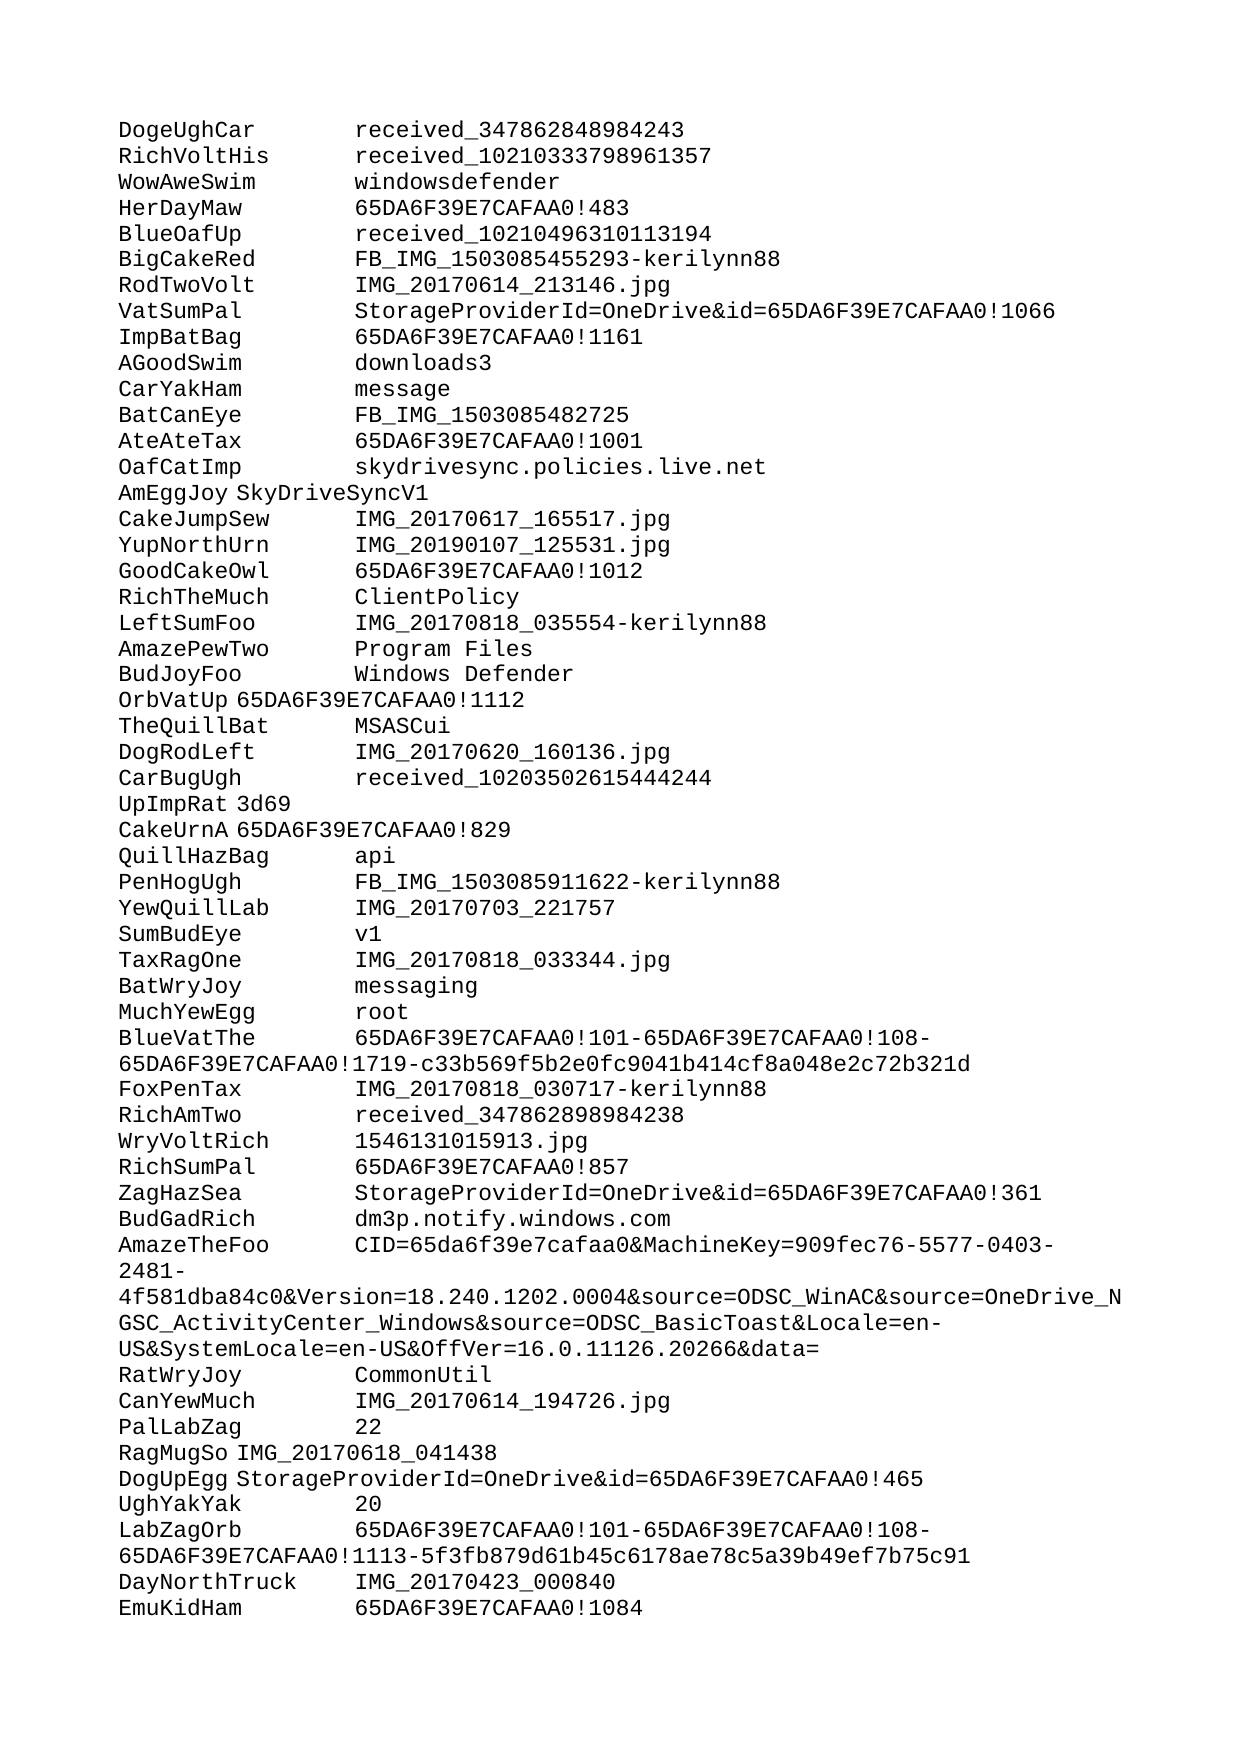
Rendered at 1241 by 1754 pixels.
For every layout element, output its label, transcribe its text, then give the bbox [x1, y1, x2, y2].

text BudGadRich dm3p.notify.windows.com [118, 1207, 1122, 1233]
text RichAmTwo received_347862898984238 [118, 1104, 1122, 1130]
text CanYewMuch IMG_20170614_194726.jpg [118, 1389, 1122, 1415]
text RichSumPal 65DA6F39E7CAFAA0!857 [118, 1156, 1122, 1182]
text UpImpRat 3d69 [118, 792, 1122, 818]
text LabZagOrb 65DA6F39E7CAFAA0!101-65DA6F39E7CAFAA0!108-65DA6F39E7CAFAA0!1113-5f3fb879d61b45c6178ae78c5a39b49ef7b75c91 [118, 1519, 1122, 1571]
text HerDayMaw 65DA6F39E7CAFAA0!483 [118, 196, 1122, 222]
text MuchYewEgg root [118, 1000, 1122, 1026]
text DogRodLeft IMG_20170620_160136.jpg [118, 741, 1122, 767]
text LeftSumFoo IMG_20170818_035554-kerilynn88 [118, 611, 1122, 637]
text AmazeTheFoo CID=65da6f39e7cafaa0&MachineKey=909fec76-5577-0403-2481-4f581dba84c0&Version=18.240.1202.0004&source=ODSC_WinAC&source=OneDrive_NGSC_ActivityCenter_Windows&source=ODSC_BasicToast&Locale=en-US&SystemLocale=en-US&OffVer=16.0.11126.20266&data= [118, 1233, 1122, 1363]
text YewQuillLab IMG_20170703_221757 [118, 896, 1122, 922]
text VatSumPal StorageProviderId=OneDrive&id=65DA6F39E7CAFAA0!1066 [118, 300, 1122, 326]
text RichVoltHis received_10210333798961357 [118, 144, 1122, 170]
text CakeJumpSew IMG_20170617_165517.jpg [118, 507, 1122, 533]
text WowAweSwim windowsdefender [118, 170, 1122, 196]
text UghYakYak 20 [118, 1493, 1122, 1519]
text OafCatImp skydrivesync.policies.live.net [118, 455, 1122, 481]
text EmuKidHam 65DA6F39E7CAFAA0!1084 [118, 1597, 1122, 1622]
text BudJoyFoo Windows Defender [118, 663, 1122, 689]
text ImpBatBag 65DA6F39E7CAFAA0!1161 [118, 326, 1122, 352]
text AmazePewTwo Program Files [118, 637, 1122, 663]
text YupNorthUrn IMG_20190107_125531.jpg [118, 533, 1122, 559]
text TheQuillBat MSASCui [118, 715, 1122, 741]
text BlueOafUp received_10210496310113194 [118, 222, 1122, 248]
text PalLabZag 22 [118, 1415, 1122, 1441]
text RagMugSo IMG_20170618_041438 [118, 1441, 1122, 1467]
text AteAteTax 65DA6F39E7CAFAA0!1001 [118, 429, 1122, 455]
text RodTwoVolt IMG_20170614_213146.jpg [118, 274, 1122, 300]
text WryVoltRich 1546131015913.jpg [118, 1130, 1122, 1156]
text TaxRagOne IMG_20170818_033344.jpg [118, 948, 1122, 974]
text BatWryJoy messaging [118, 974, 1122, 1000]
text BigCakeRed FB_IMG_1503085455293-kerilynn88 [118, 248, 1122, 274]
text FoxPenTax IMG_20170818_030717-kerilynn88 [118, 1078, 1122, 1104]
text AGoodSwim downloads3 [118, 352, 1122, 377]
text DogUpEgg StorageProviderId=OneDrive&id=65DA6F39E7CAFAA0!465 [118, 1467, 1122, 1493]
text CarYakHam message [118, 377, 1122, 403]
text PenHogUgh FB_IMG_1503085911622-kerilynn88 [118, 870, 1122, 896]
text OrbVatUp 65DA6F39E7CAFAA0!1112 [118, 689, 1122, 715]
text BatCanEye FB_IMG_1503085482725 [118, 403, 1122, 429]
text RatWryJoy CommonUtil [118, 1363, 1122, 1389]
text CarBugUgh received_10203502615444244 [118, 767, 1122, 792]
text DayNorthTruck IMG_20170423_000840 [118, 1571, 1122, 1597]
text GoodCakeOwl 65DA6F39E7CAFAA0!1012 [118, 559, 1122, 585]
text ZagHazSea StorageProviderId=OneDrive&id=65DA6F39E7CAFAA0!361 [118, 1182, 1122, 1207]
text BlueVatThe 65DA6F39E7CAFAA0!101-65DA6F39E7CAFAA0!108-65DA6F39E7CAFAA0!1719-c33b569f5b2e0fc9041b414cf8a048e2c72b321d [118, 1026, 1122, 1078]
text SumBudEye v1 [118, 922, 1122, 948]
text RichTheMuch ClientPolicy [118, 585, 1122, 611]
text QuillHazBag api [118, 844, 1122, 870]
text CakeUrnA 65DA6F39E7CAFAA0!829 [118, 818, 1122, 844]
text AmEggJoy SkyDriveSyncV1 [118, 481, 1122, 507]
text DogeUghCar received_347862848984243 [118, 118, 1122, 144]
